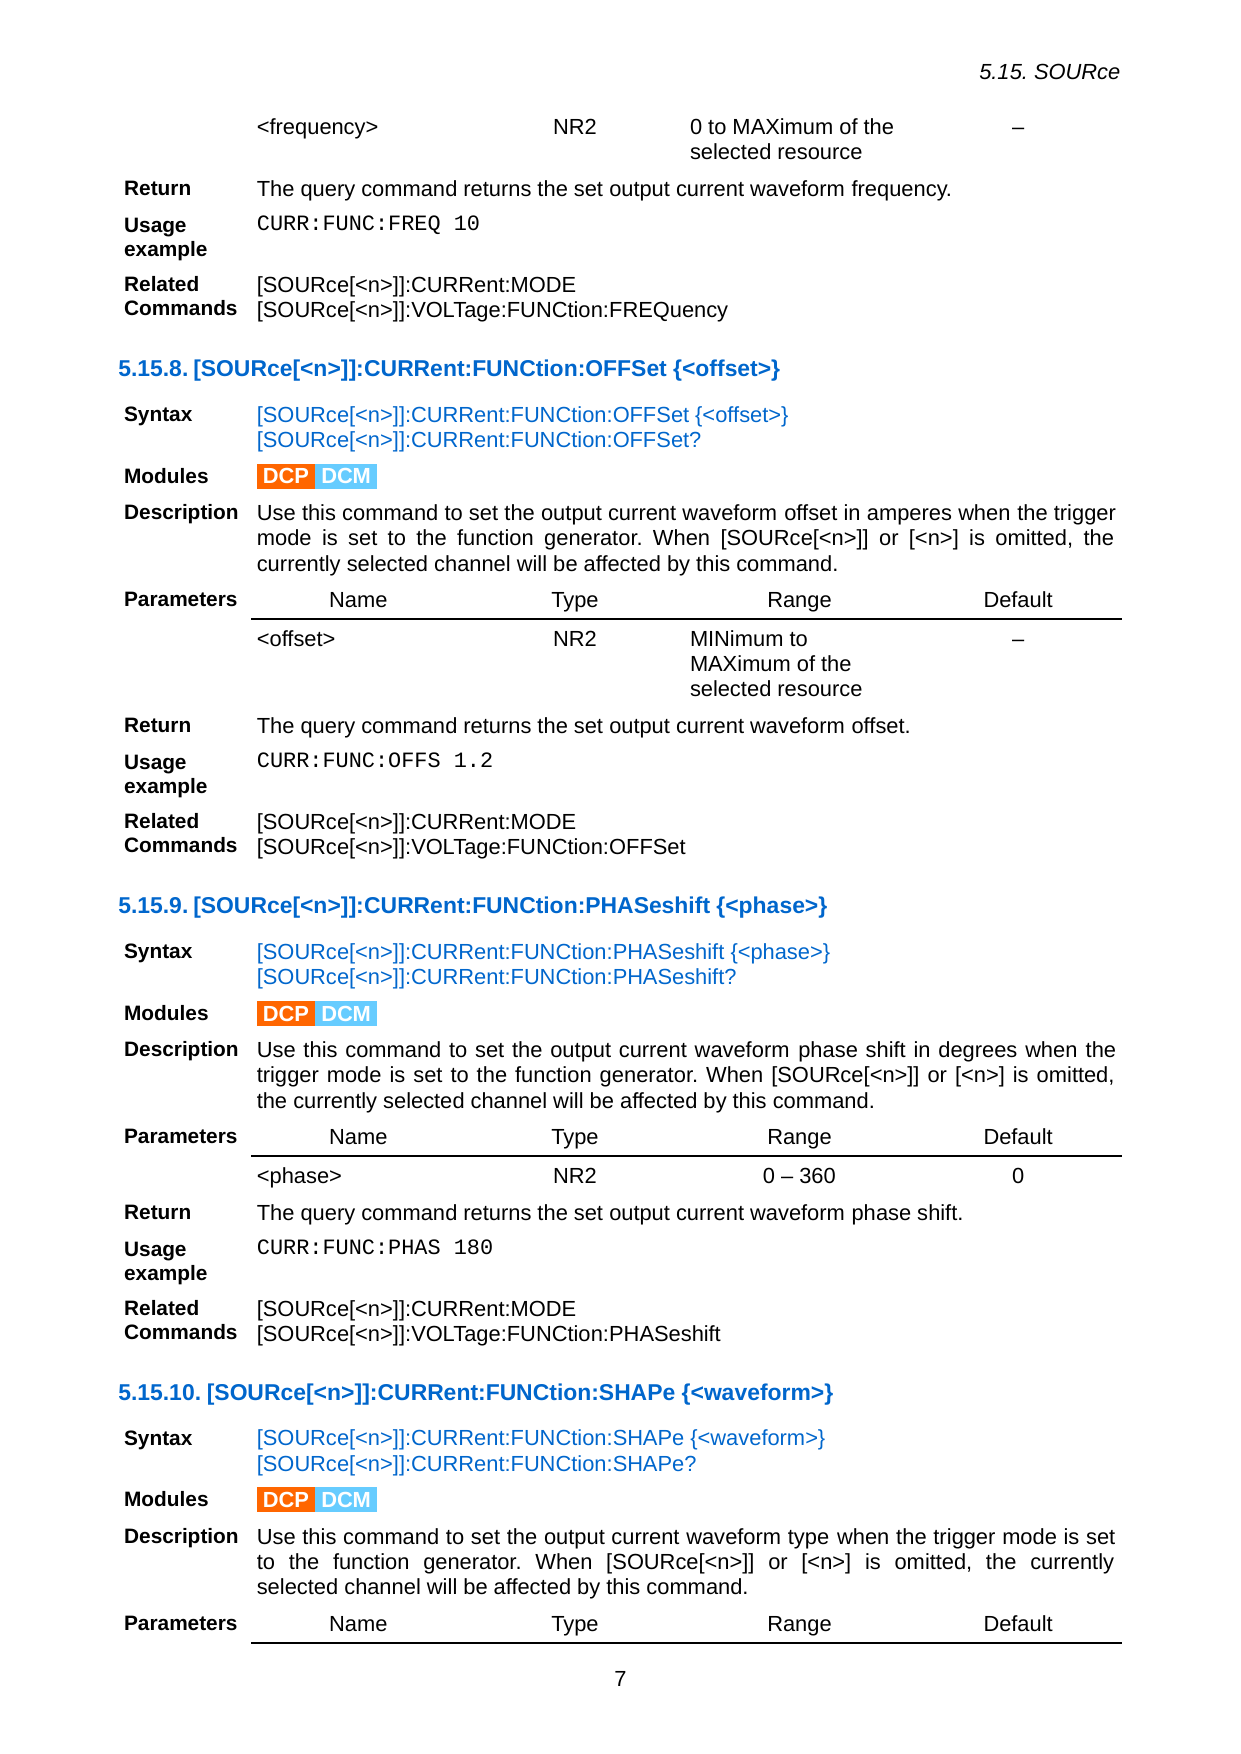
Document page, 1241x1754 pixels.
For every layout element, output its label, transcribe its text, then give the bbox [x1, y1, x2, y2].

table_cell The query command returns the set output current waveform phase shift. [251, 1194, 1122, 1231]
table_cell The query command returns the set output current waveform offset. [251, 707, 1122, 744]
table_cell Type [465, 1119, 684, 1155]
table_header [SOURce[<n>]]:CURRent:FUNCtion:PHASeshift {<phase>} [SOURce[<n>]]:CURRent:FUNCtion:PHASeshift? [251, 933, 1122, 995]
table_cell Description [118, 494, 251, 581]
table_cell Usage example [118, 207, 251, 266]
subtitle [SOURce[<n>]]:CURRent:FUNCtion:SHAPe {<waveform>} [118, 1378, 1122, 1405]
table_header Syntax [118, 933, 251, 995]
table_cell Parameters [118, 1605, 251, 1642]
table_cell – [914, 620, 1122, 707]
table_cell MINimum to MAXimum of the selected resource [684, 620, 914, 707]
table_cell 0 [914, 1157, 1122, 1194]
table_cell NR2 [465, 620, 684, 707]
table_cell Name [251, 1605, 465, 1642]
table_cell Name [251, 1119, 465, 1155]
table_cell CURR:FUNC:OFFS 1.2 [251, 744, 1122, 803]
table_cell Range [684, 1119, 914, 1155]
table_cell <phase> [251, 1157, 465, 1194]
table_cell Usage example [118, 1231, 251, 1290]
table_cell 0 to MAXimum of the selected resource [684, 106, 914, 170]
table_cell Use this command to set the output current waveform type when the trigger mode is set to the function generator. When [SOURce[<n>]] or [<n>] is omitted, the currently selected channel will be affected by this command. [251, 1518, 1122, 1605]
table_cell DCP DCM [251, 995, 1122, 1031]
table_cell Default [914, 581, 1122, 618]
table_cell Type [465, 1605, 684, 1642]
table_cell Use this command to set the output current waveform offset in amperes when the trigger mode is set to the function generator. When [SOURce[<n>]] or [<n>] is omitted, the currently selected channel will be affected by this command. [251, 494, 1122, 581]
table_cell Related Commands [118, 803, 251, 865]
table_cell Description [118, 1031, 251, 1118]
table_header [SOURce[<n>]]:CURRent:FUNCtion:OFFSet {<offset>} [SOURce[<n>]]:CURRent:FUNCtion:OFFSet? [251, 396, 1122, 458]
table_cell Use this command to set the output current waveform phase shift in degrees when the trigger mode is set to the function generator. When [SOURce[<n>]] or [<n>] is omitted, the currently selected channel will be affected by this command. [251, 1031, 1122, 1118]
table_header [SOURce[<n>]]:CURRent:FUNCtion:SHAPe {<waveform>} [SOURce[<n>]]:CURRent:FUNCtion:SHAPe? [251, 1420, 1122, 1481]
table_cell Modules [118, 458, 251, 494]
table_cell Return [118, 707, 251, 744]
table_cell Related Commands [118, 266, 251, 328]
table_cell <offset> [251, 620, 465, 707]
table_cell [118, 106, 251, 170]
subtitle [SOURce[<n>]]:CURRent:FUNCtion:PHASeshift {<phase>} [118, 892, 1122, 918]
table_cell [SOURce[<n>]]:CURRent:MODE [SOURce[<n>]]:VOLTage:FUNCtion:OFFSet [251, 803, 1122, 865]
subtitle [SOURce[<n>]]:CURRent:FUNCtion:OFFSet {<offset>} [118, 355, 1122, 381]
table_cell Range [684, 1605, 914, 1642]
table_cell [SOURce[<n>]]:CURRent:MODE [SOURce[<n>]]:VOLTage:FUNCtion:PHASeshift [251, 1290, 1122, 1352]
table_cell Default [914, 1119, 1122, 1155]
table_cell Related Commands [118, 1290, 251, 1352]
table_cell NR2 [465, 1157, 684, 1194]
table_cell – [914, 106, 1122, 170]
table_cell Modules [118, 1481, 251, 1518]
table_cell Type [465, 581, 684, 618]
table_cell Return [118, 1194, 251, 1231]
table_cell CURR:FUNC:FREQ 10 [251, 207, 1122, 266]
table_cell 0 – 360 [684, 1157, 914, 1194]
table_cell Parameters [118, 1119, 251, 1194]
table_cell The query command returns the set output current waveform frequency. [251, 170, 1122, 207]
table_cell [SOURce[<n>]]:CURRent:MODE [SOURce[<n>]]:VOLTage:FUNCtion:FREQuency [251, 266, 1122, 328]
table_cell CURR:FUNC:PHAS 180 [251, 1231, 1122, 1290]
table_header Syntax [118, 1420, 251, 1481]
table_cell Return [118, 170, 251, 207]
table_cell Name [251, 581, 465, 618]
table_header Syntax [118, 396, 251, 458]
table_cell NR2 [465, 106, 684, 170]
table_cell Description [118, 1518, 251, 1605]
table_cell Modules [118, 995, 251, 1031]
table_cell DCP DCM [251, 458, 1122, 494]
table_cell <frequency> [251, 106, 465, 170]
table_cell DCP DCM [251, 1481, 1122, 1518]
table_cell Default [914, 1605, 1122, 1642]
table_cell Parameters [118, 581, 251, 707]
table_cell Range [684, 581, 914, 618]
table_cell Usage example [118, 744, 251, 803]
